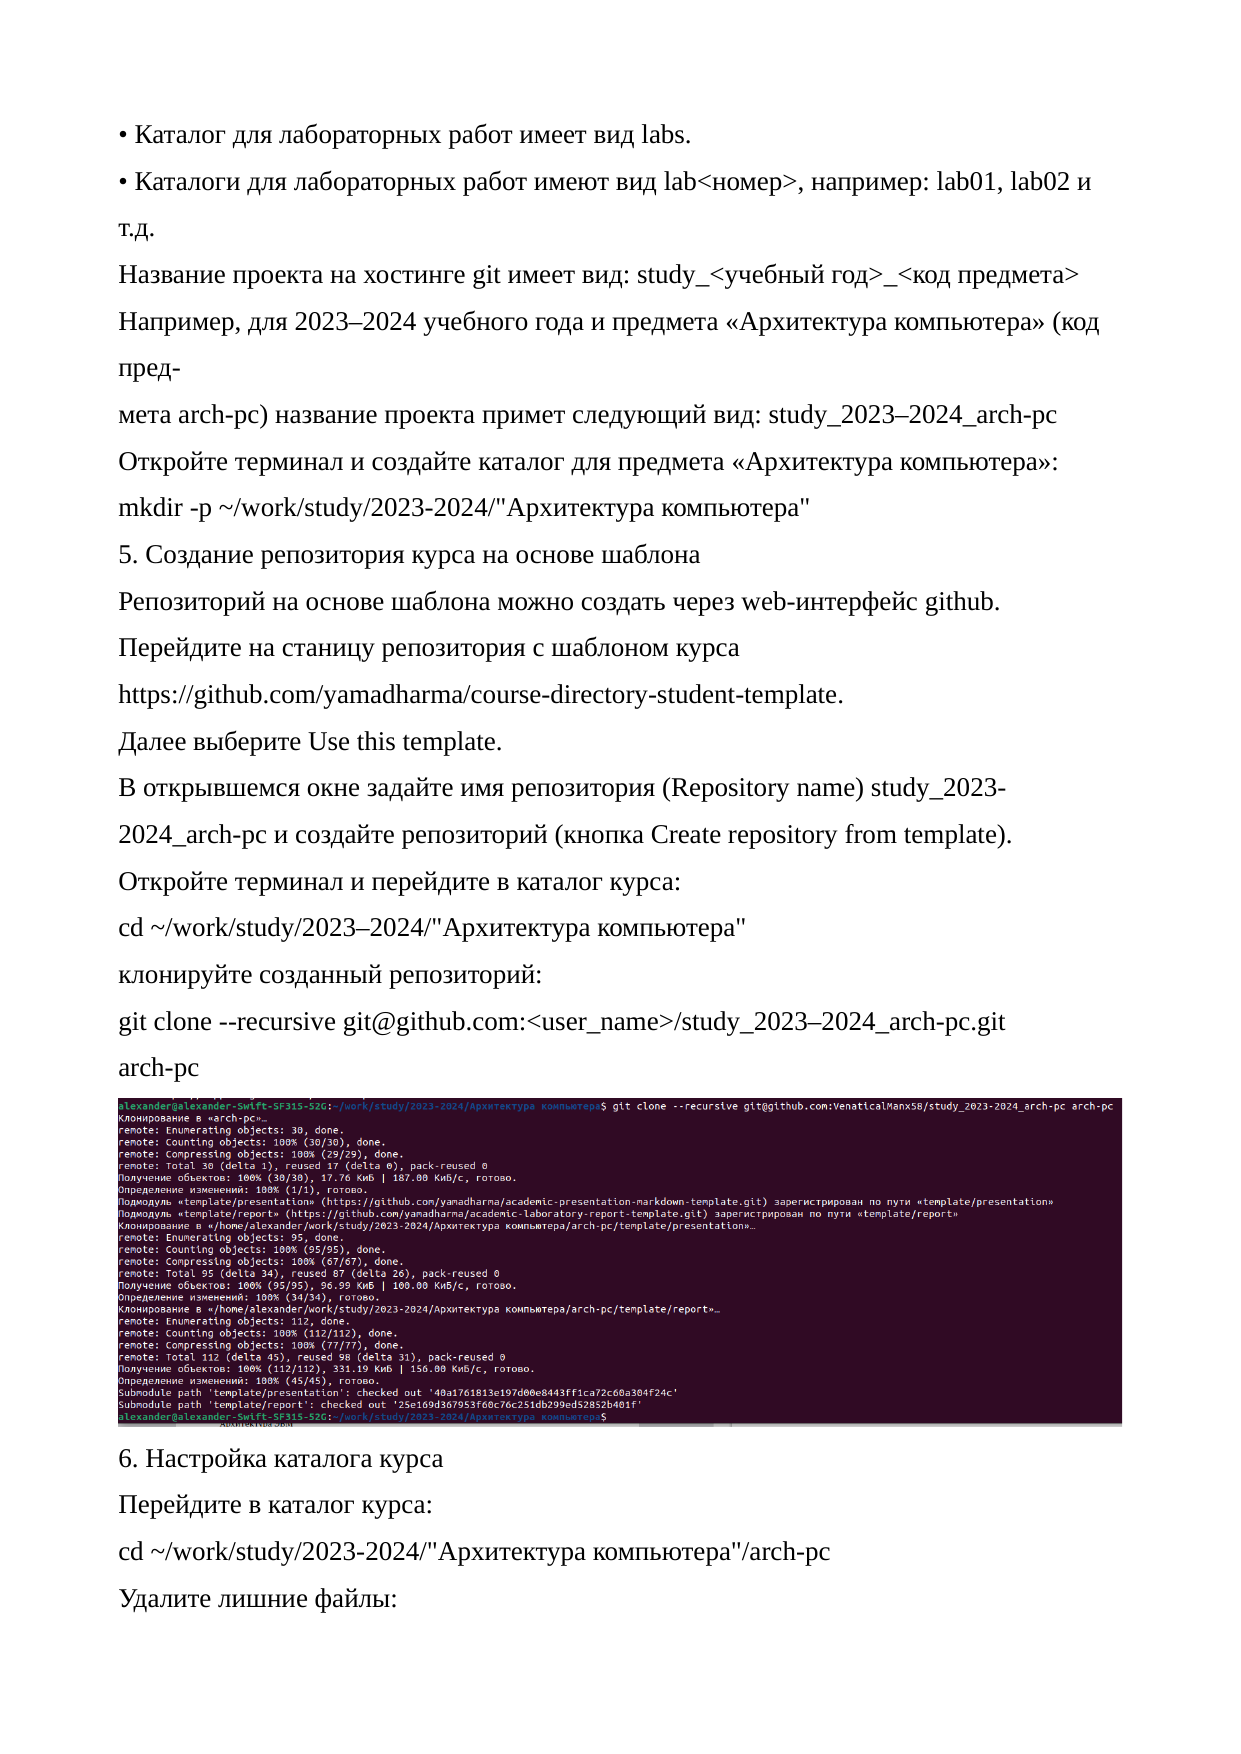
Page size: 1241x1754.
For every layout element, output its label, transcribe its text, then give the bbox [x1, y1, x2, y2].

text arch-pc [118, 1051, 1122, 1083]
text В открывшемся окне задайте имя репозитория (Repository name) study_2023-2024_arch-pc и создайте репозиторий (кнопка Create repository from template). [118, 771, 1122, 849]
text git clone --recursive git@github.com:<user_name>/study_2023–2024_arch-pc.git [118, 1005, 1122, 1036]
text 6. Настройка каталога курса [118, 1427, 1122, 1473]
text Репозиторий на основе шаблона можно создать через web-интерфейс github. [118, 585, 1122, 616]
text Перейдите на станицу репозитория с шаблоном курса https://github.com/yamadharma/course-directory-student-template. [118, 631, 1122, 709]
picture [118, 1098, 1123, 1427]
text 5. Создание репозитория курса на основе шаблона [118, 538, 1122, 569]
text Удалите лишние файлы: [118, 1582, 1122, 1613]
text Перейдите в каталог курса: [118, 1488, 1122, 1519]
text Откройте терминал и перейдите в каталог курса: [118, 865, 1122, 896]
text • Каталоги для лабораторных работ имеют вид lab<номер>, например: lab01, lab02 и [118, 165, 1122, 196]
text Название проекта на хостинге git имеет вид: study_<учебный год>_<код предмета> [118, 258, 1122, 289]
text cd ~/work/study/2023–2024/"Архитектура компьютера" [118, 911, 1122, 943]
text Откройте терминал и создайте каталог для предмета «Архитектура компьютера»: [118, 445, 1122, 476]
text Например, для 2023–2024 учебного года и предмета «Архитектура компьютера» (код пред- [118, 305, 1122, 383]
text мета arch-pc) название проекта примет следующий вид: study_2023–2024_arch-pc [118, 398, 1122, 429]
text т.д. [118, 211, 1122, 243]
text Далее выберите Use this template. [118, 725, 1122, 756]
text клонируйте созданный репозиторий: [118, 958, 1122, 989]
text cd ~/work/study/2023-2024/"Архитектура компьютера"/arch-pc [118, 1535, 1122, 1566]
text • Каталог для лабораторных работ имеет вид labs. [118, 118, 1122, 149]
text mkdir -p ~/work/study/2023-2024/"Архитектура компьютера" [118, 491, 1122, 523]
